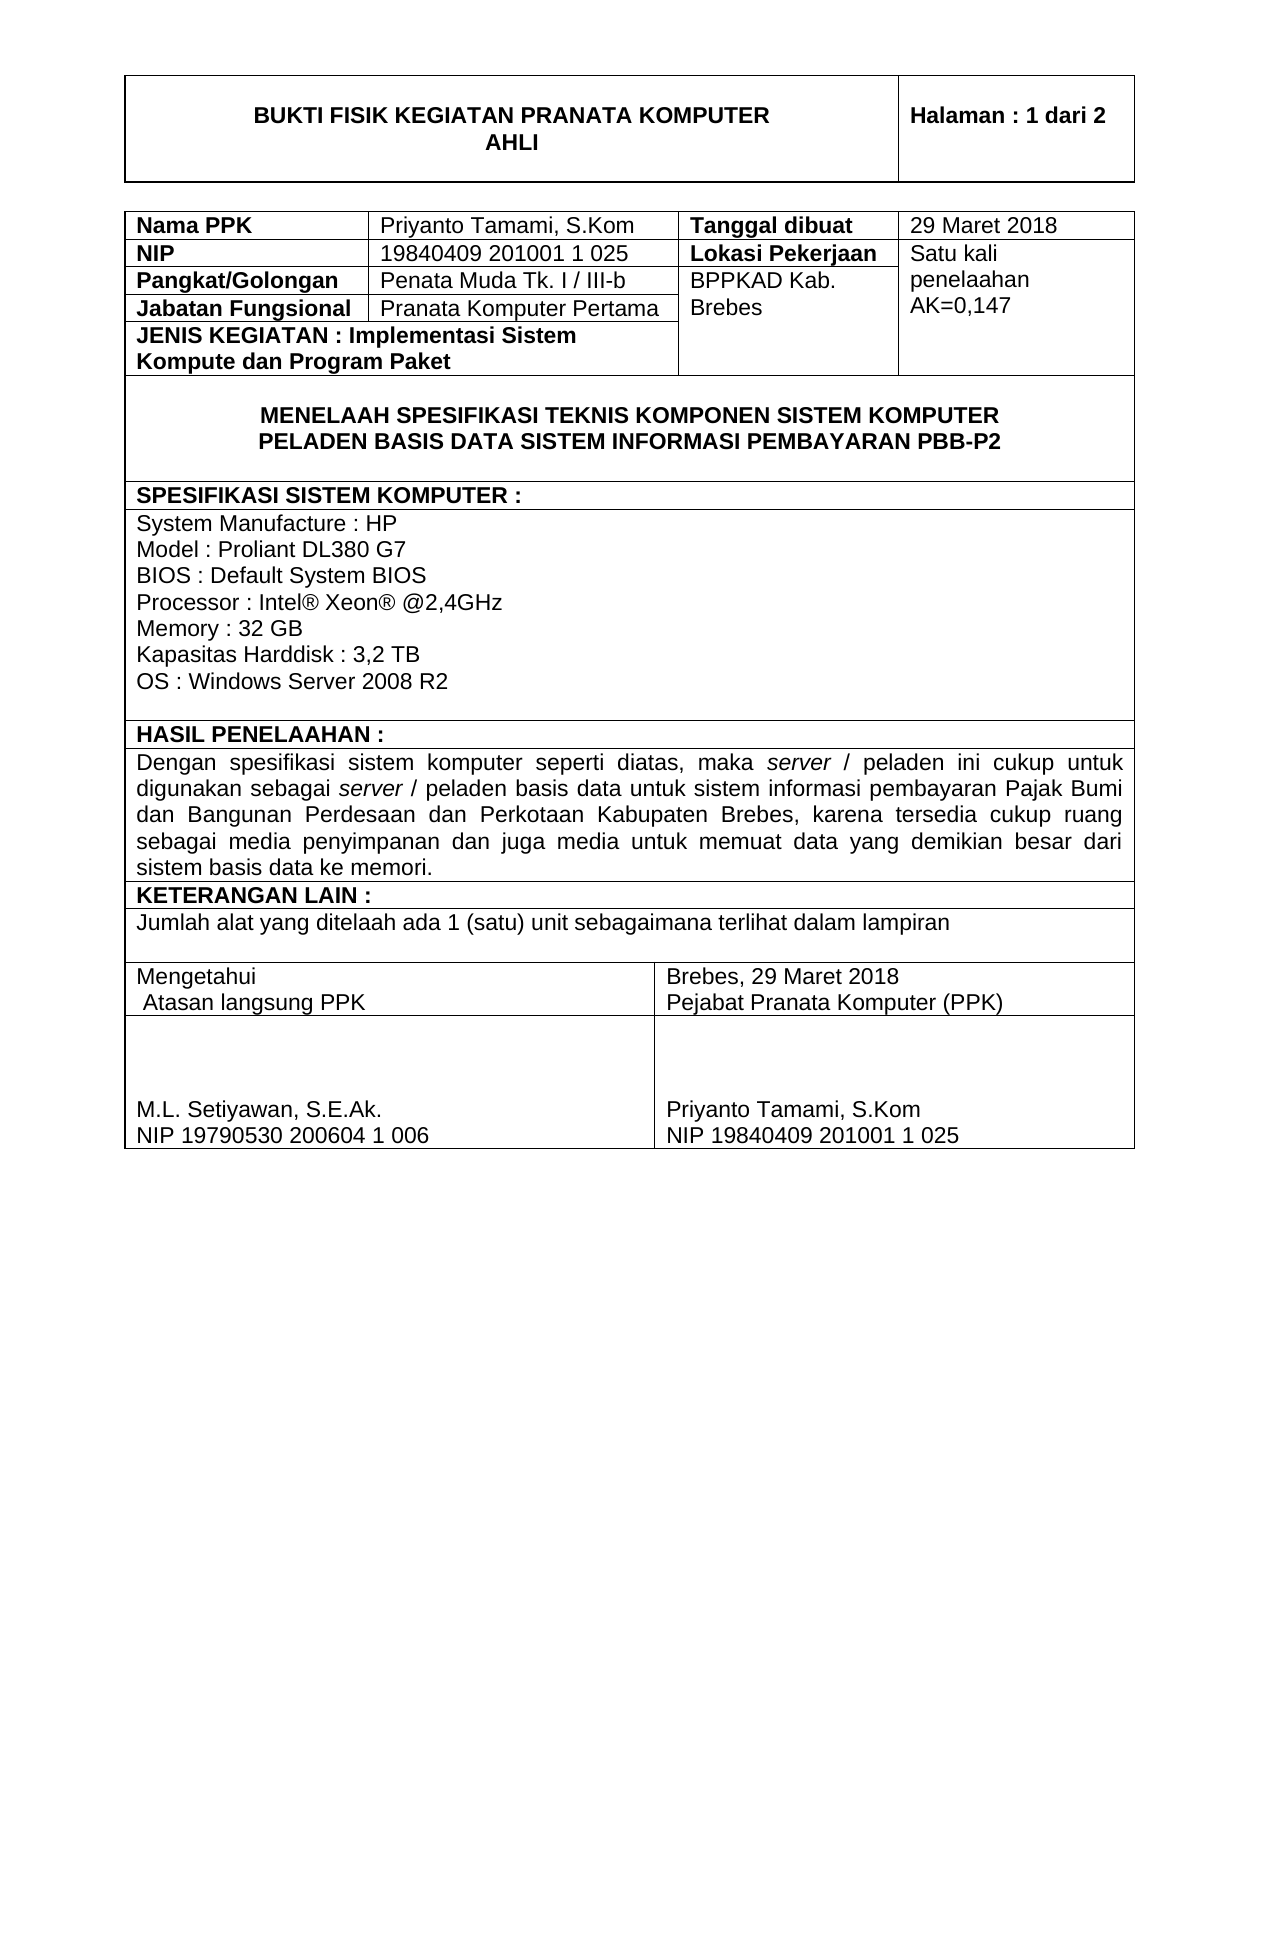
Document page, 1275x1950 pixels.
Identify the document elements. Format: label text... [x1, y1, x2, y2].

table_cell MENELAAH SPESIFIKASI TEKNIS KOMPONEN SISTEM KOMPUTER PELADEN BASIS DATA SISTEM INFORMASI PEMBAYARAN PBB-P2 [126, 376, 1134, 481]
table_cell BPPKAD Kab. Brebes [679, 267, 898, 374]
table_cell Jabatan Fungsional [126, 295, 368, 321]
table_cell SPESIFIKASI SISTEM KOMPUTER : [126, 482, 1134, 508]
table_cell M.L. Setiyawan, S.E.Ak. NIP 19790530 200604 1 006 [126, 1016, 654, 1148]
table_cell KETERANGAN LAIN : [126, 882, 1134, 908]
table_header Tanggal dibuat [679, 212, 898, 239]
table_cell Brebes, 29 Maret 2018 Pejabat Pranata Komputer (PPK) [655, 963, 1134, 1015]
table_header 29 Maret 2018 [899, 212, 1134, 239]
table_header Nama PPK [126, 212, 368, 239]
table_header Priyanto Tamami, S.Kom [369, 212, 678, 239]
table_cell Penata Muda Tk. I / III-b [369, 267, 678, 293]
table_cell Satu kali penelaahan AK=0,147 [899, 240, 1134, 374]
table_cell NIP [126, 240, 368, 266]
table_cell JENIS KEGIATAN : Implementasi Sistem Kompute dan Program Paket [126, 322, 678, 374]
table_cell Jumlah alat yang ditelaah ada 1 (satu) unit sebagaimana terlihat dalam lampiran [126, 909, 1134, 962]
table_cell System Manufacture : HP Model : Proliant DL380 G7 BIOS : Default System BIOS Processor : Intel® Xeon® @2,4GHz Memory : 32 GB Kapasitas Harddisk : 3,2 TB OS : Windows Server 2008 R2 [126, 510, 1134, 720]
table_cell Priyanto Tamami, S.Kom NIP 19840409 201001 1 025 [655, 1016, 1134, 1148]
table_cell Pangkat/Golongan [126, 267, 368, 293]
table_cell Lokasi Pekerjaan [679, 240, 898, 266]
table_cell Dengan spesifikasi sistem komputer seperti diatas, maka server / peladen ini cukup untuk digunakan sebagai server / peladen basis data untuk sistem informasi pembayaran Pajak Bumi dan Bangunan Perdesaan dan Perkotaan Kabupaten Brebes, karena tersedia cukup ruang sebagai media penyimpanan dan juga media untuk memuat data yang demikian besar dari sistem basis data ke memori. [126, 749, 1134, 881]
table_cell Pranata Komputer Pertama [369, 295, 678, 321]
table_cell 19840409 201001 1 025 [369, 240, 678, 266]
table_cell HASIL PENELAAHAN : [126, 721, 1134, 748]
table_cell Mengetahui Atasan langsung PPK [126, 963, 654, 1015]
